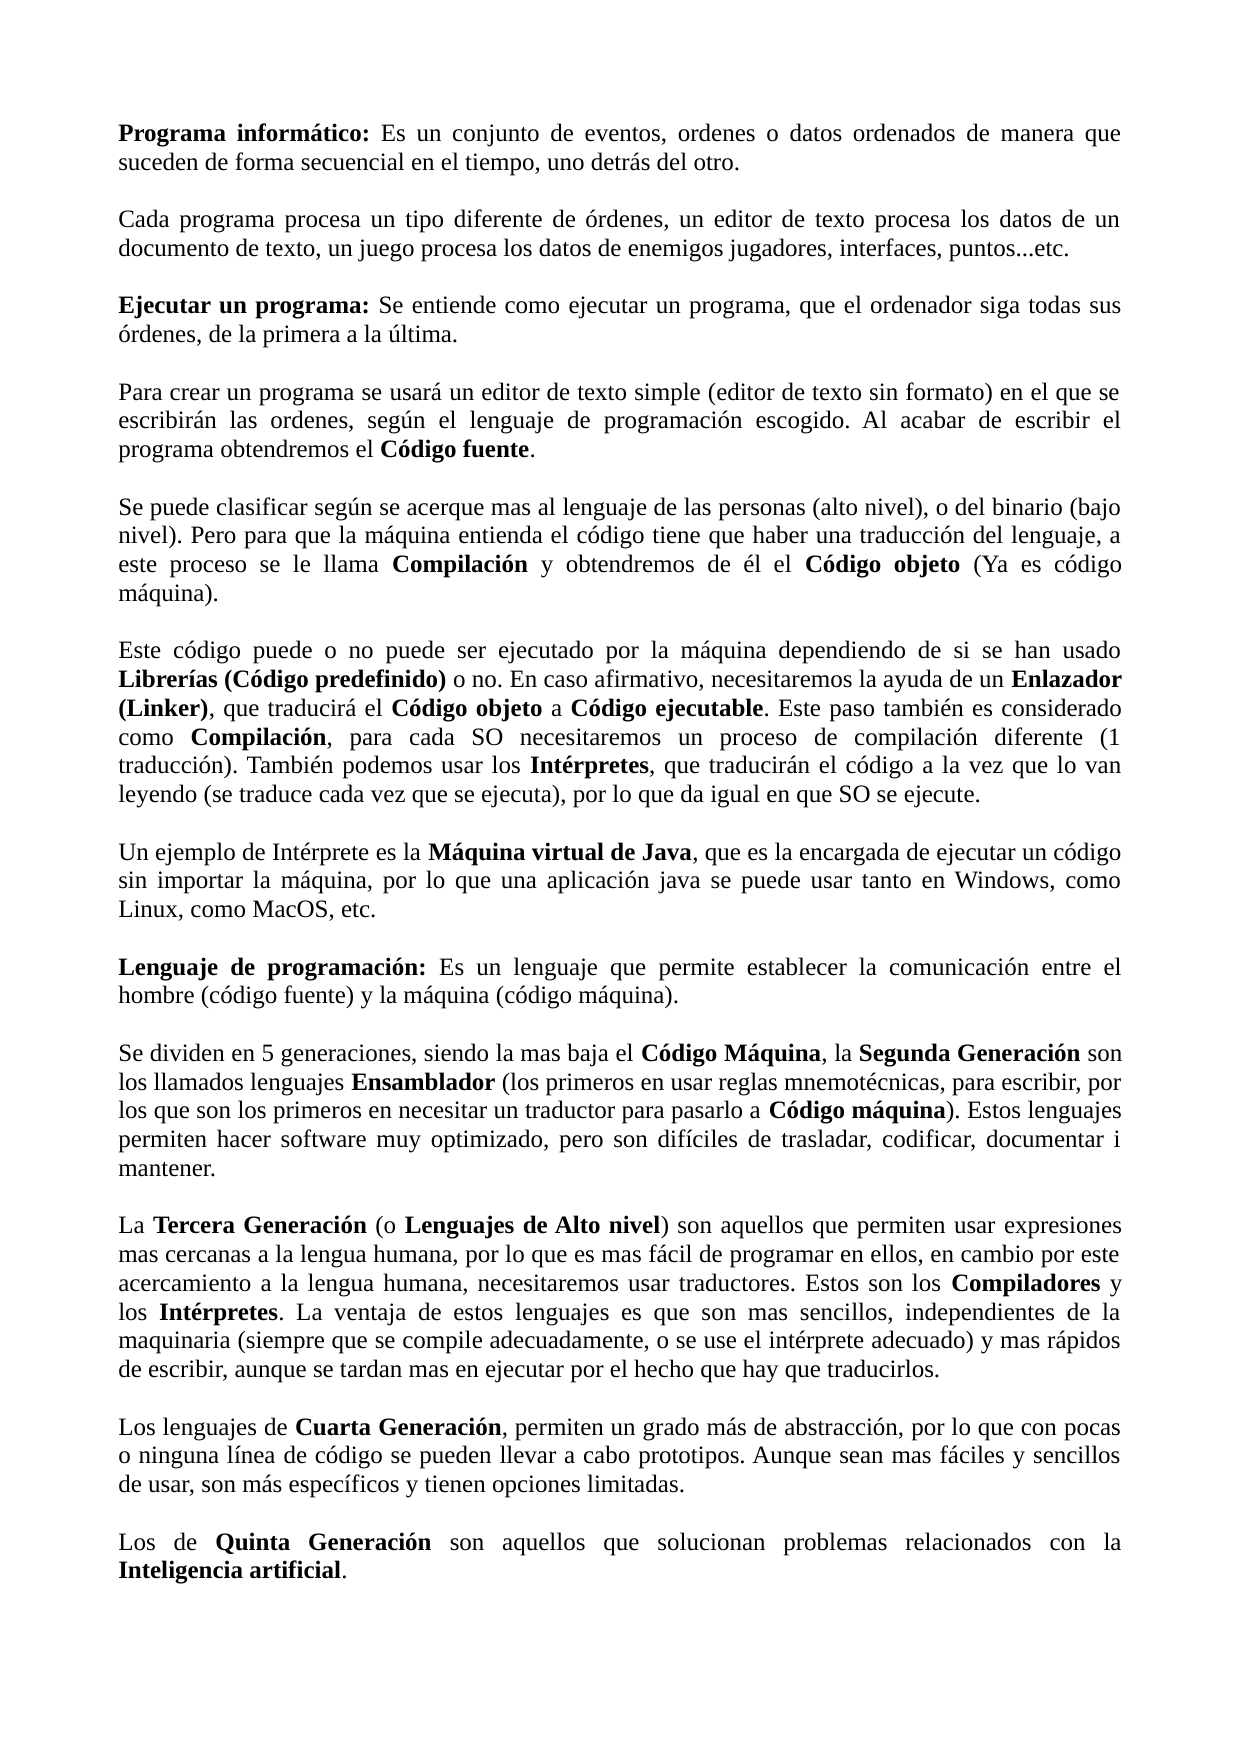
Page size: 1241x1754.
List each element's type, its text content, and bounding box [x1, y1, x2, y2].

text Un ejemplo de Intérprete es la Máquina virtual de Java, que es la encargada de ejecutar un código sin importar la máquina, por lo que una aplicación java se puede usar tanto en Windows, como Linux, como MacOS, etc. [118, 837, 1122, 923]
text Los lenguajes de Cuarta Generación, permiten un grado más de abstracción, por lo que con pocas o ninguna línea de código se pueden llevar a cabo prototipos. Aunque sean mas fáciles y sencillos de usar, son más específicos y tienen opciones limitadas. [118, 1412, 1122, 1498]
text Los de Quinta Generación son aquellos que solucionan problemas relacionados con la Inteligencia artificial. [118, 1527, 1122, 1584]
text Ejecutar un programa: Se entiende como ejecutar un programa, que el ordenador siga todas sus órdenes, de la primera a la última. [118, 291, 1122, 348]
text La Tercera Generación (o Lenguajes de Alto nivel) son aquellos que permiten usar expresiones mas cercanas a la lengua humana, por lo que es mas fácil de programar en ellos, en cambio por este acercamiento a la lengua humana, necesitaremos usar traductores. Estos son los Compiladores y los Intérpretes. La ventaja de estos lenguajes es que son mas sencillos, independientes de la maquinaria (siempre que se compile adecuadamente, o se use el intérprete adecuado) y mas rápidos de escribir, aunque se tardan mas en ejecutar por el hecho que hay que traducirlos. [118, 1211, 1122, 1383]
text Cada programa procesa un tipo diferente de órdenes, un editor de texto procesa los datos de un documento de texto, un juego procesa los datos de enemigos jugadores, interfaces, puntos...etc. [118, 204, 1122, 262]
text Lenguaje de programación: Es un lenguaje que permite establecer la comunicación entre el hombre (código fuente) y la máquina (código máquina). [118, 952, 1122, 1009]
text Para crear un programa se usará un editor de texto simple (editor de texto sin formato) en el que se escribirán las ordenes, según el lenguaje de programación escogido. Al acabar de escribir el programa obtendremos el Código fuente. [118, 377, 1122, 463]
text Se dividen en 5 generaciones, siendo la mas baja el Código Máquina, la Segunda Generación son los llamados lenguajes Ensamblador (los primeros en usar reglas mnemotécnicas, para escribir, por los que son los primeros en necesitar un traductor para pasarlo a Código máquina). Estos lenguajes permiten hacer software muy optimizado, pero son difíciles de trasladar, codificar, documentar i mantener. [118, 1038, 1122, 1182]
text Este código puede o no puede ser ejecutado por la máquina dependiendo de si se han usado Librerías (Código predefinido) o no. En caso afirmativo, necesitaremos la ayuda de un Enlazador (Linker), que traducirá el Código objeto a Código ejecutable. Este paso también es considerado como Compilación, para cada SO necesitaremos un proceso de compilación diferente (1 traducción). También podemos usar los Intérpretes, que traducirán el código a la vez que lo van leyendo (se traduce cada vez que se ejecuta), por lo que da igual en que SO se ejecute. [118, 636, 1122, 808]
text Programa informático: Es un conjunto de eventos, ordenes o datos ordenados de manera que suceden de forma secuencial en el tiempo, uno detrás del otro. [118, 118, 1122, 176]
text Se puede clasificar según se acerque mas al lenguaje de las personas (alto nivel), o del binario (bajo nivel). Pero para que la máquina entienda el código tiene que haber una traducción del lenguaje, a este proceso se le llama Compilación y obtendremos de él el Código objeto (Ya es código máquina). [118, 492, 1122, 607]
